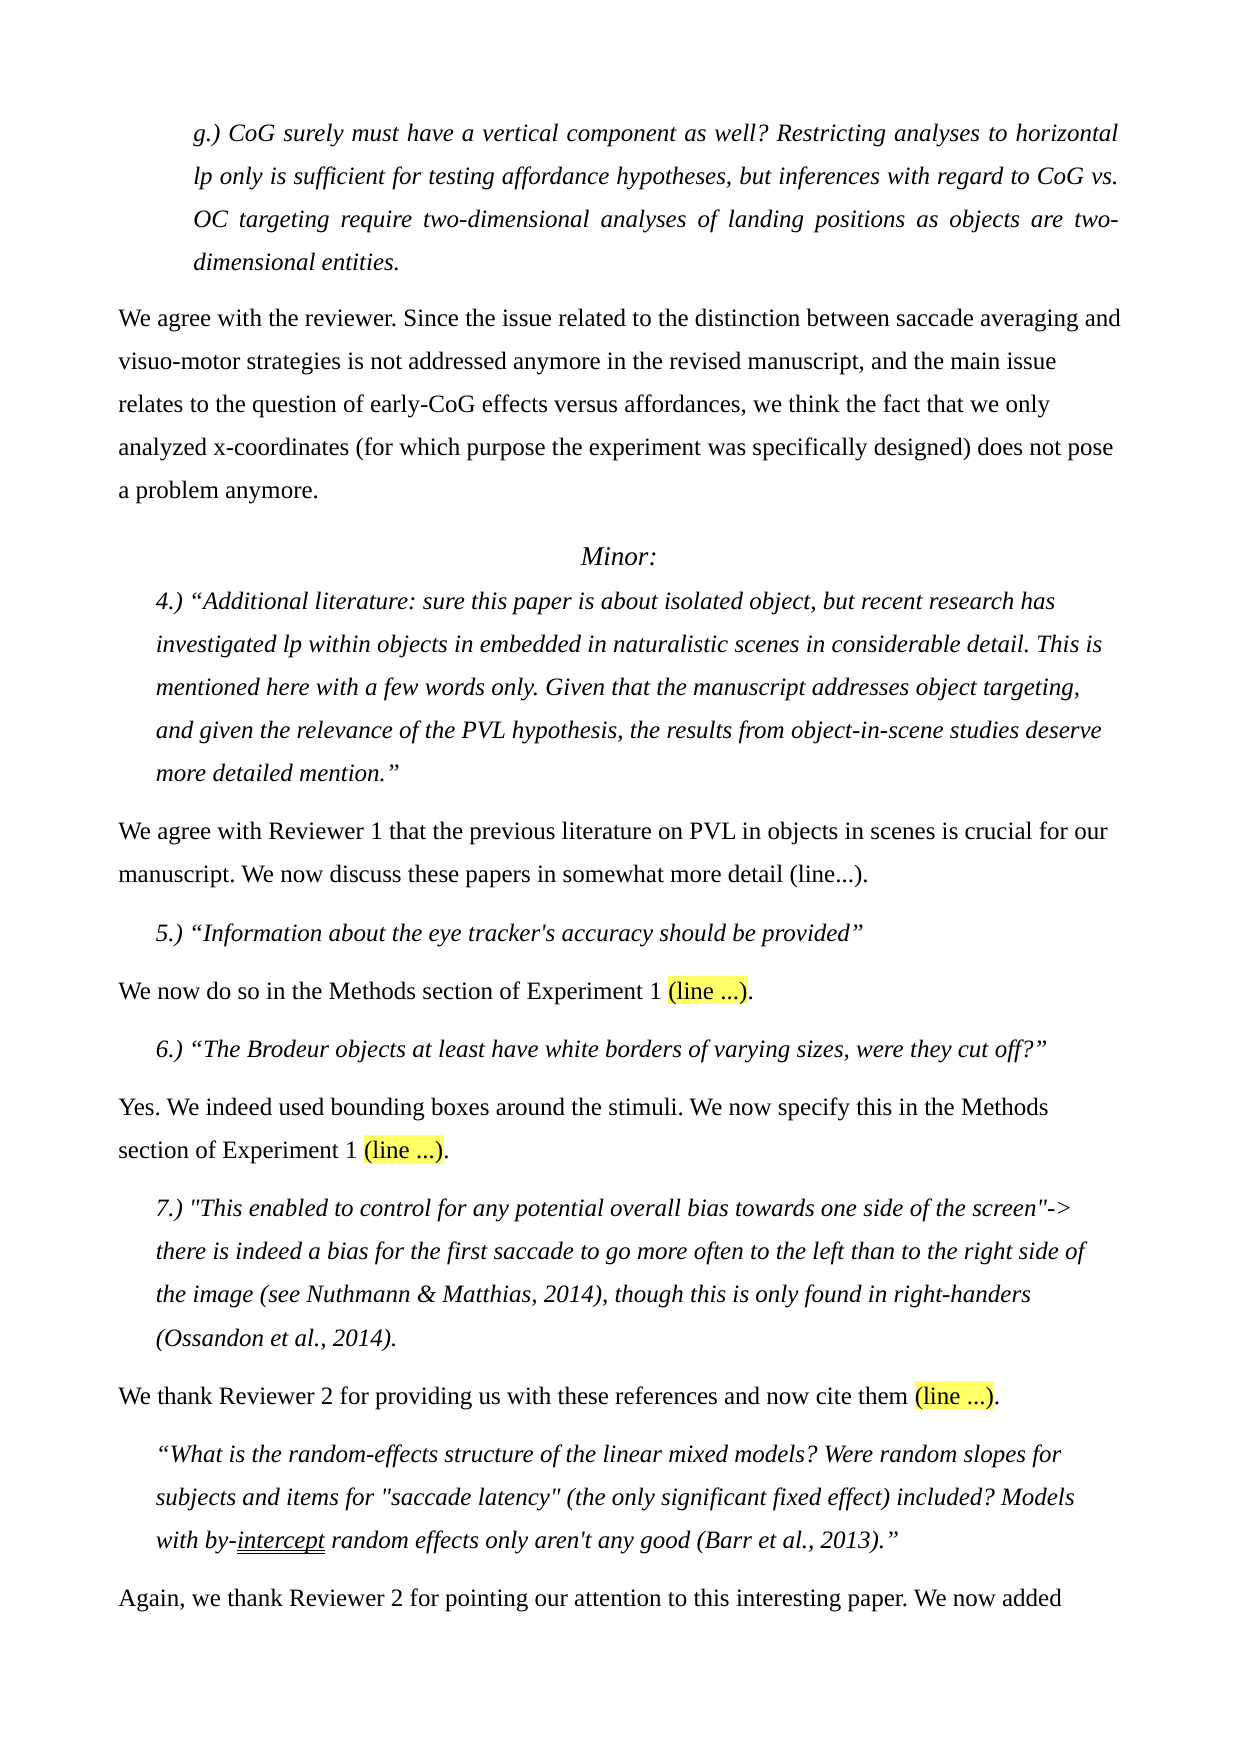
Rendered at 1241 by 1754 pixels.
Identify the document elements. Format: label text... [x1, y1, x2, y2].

text 4.) “Additional literature: sure this paper is about isolated object, but recent research has investigated lp within objects in embedded in naturalistic scenes in considerable detail. This is mentioned here with a few words only. Given that the manuscript addresses object targeting, and given the relevance of the PVL hypothesis, the results from object-in-scene studies deserve more detailed mention.” [156, 586, 1122, 787]
text We thank Reviewer 2 for providing us with these references and now cite them (line ...). [118, 1381, 1122, 1409]
text 5.) “Information about the eye tracker's accuracy should be provided” [156, 918, 1122, 946]
text We agree with the reviewer. Since the issue related to the distinction between saccade averaging and visuo-motor strategies is not addressed anymore in the revised manuscript, and the main issue relates to the question of early-CoG effects versus affordances, we think the fact that we only analyzed x-coordinates (for which purpose the experiment was specifically designed) does not pose a problem anymore. [118, 303, 1122, 504]
text We agree with Reviewer 1 that the previous literature on PVL in objects in scenes is crucial for our manuscript. We now discuss these papers in somewhat more detail (line...). [118, 816, 1122, 888]
text We now do so in the Methods section of Experiment 1 (line ...). [118, 976, 1122, 1004]
text Yes. We indeed used bounding boxes around the stimuli. We now specify this in the Methods section of Experiment 1 (line ...). [118, 1092, 1122, 1164]
subtitle Minor: [118, 539, 1122, 571]
text g.) CoG surely must have a vertical component as well? Restricting analyses to horizontal lp only is sufficient for testing affordance hypotheses, but inferences with regard to CoG vs. OC targeting require two-dimensional analyses of landing positions as objects are two-dimensional entities. [193, 118, 1122, 276]
text Again, we thank Reviewer 2 for pointing our attention to this interesting paper. We now added [118, 1583, 1122, 1612]
text 7.) "This enabled to control for any potential overall bias towards one side of the screen"-> there is indeed a bias for the first saccade to go more often to the left than to the right side of the image (see Nuthmann & Matthias, 2014), though this is only found in right-handers (Ossandon et al., 2014). [156, 1193, 1122, 1351]
text 6.) “The Brodeur objects at least have white borders of varying sizes, were they cut off?” [156, 1034, 1122, 1063]
text “What is the random-effects structure of the linear mixed models? Were random slopes for subjects and items for "saccade latency" (the only significant fixed effect) included? Models with by-intercept random effects only aren't any good (Barr et al., 2013).” [156, 1439, 1122, 1554]
